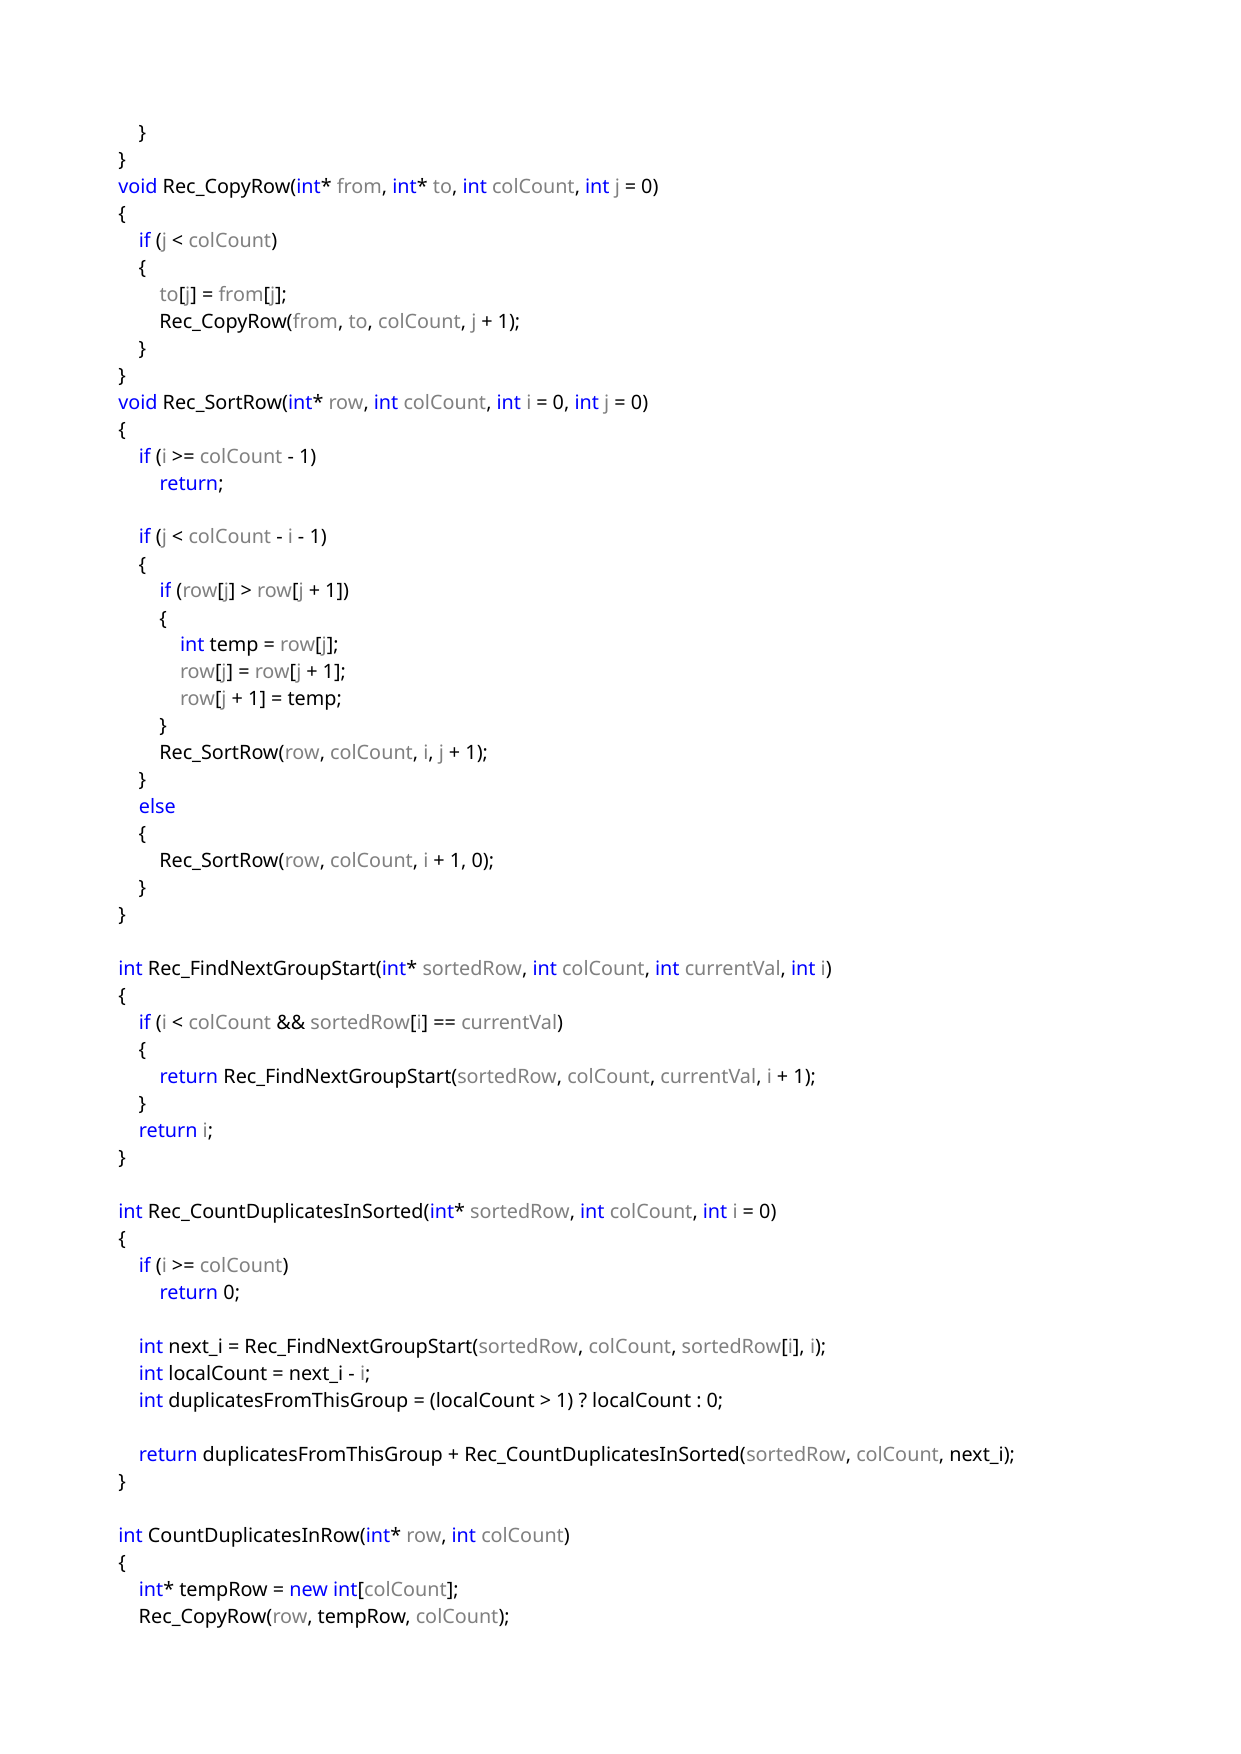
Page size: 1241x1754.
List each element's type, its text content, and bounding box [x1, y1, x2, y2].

text int duplicatesFromThisGroup = (localCount > 1) ? localCount : 0; [118, 1386, 1122, 1413]
text } [118, 334, 1122, 361]
text if (i < colCount && sortedRow[i] == currentVal) [118, 1008, 1122, 1035]
text return duplicatesFromThisGroup + Rec_CountDuplicatesInSorted(sortedRow, colCount, next_i); [118, 1440, 1122, 1467]
text Rec_SortRow(row, colCount, i + 1, 0); [118, 847, 1122, 873]
text { [118, 253, 1122, 280]
text { [118, 199, 1122, 226]
text } [118, 1143, 1122, 1170]
text { [118, 1548, 1122, 1575]
text int* tempRow = new int[colCount]; [118, 1575, 1122, 1602]
text { [118, 415, 1122, 442]
text } [118, 361, 1122, 388]
text int localCount = next_i - i; [118, 1359, 1122, 1386]
text int next_i = Rec_FindNextGroupStart(sortedRow, colCount, sortedRow[i], i); [118, 1332, 1122, 1359]
text if (i >= colCount) [118, 1251, 1122, 1278]
text row[j] = row[j + 1]; [118, 658, 1122, 685]
text if (i >= colCount - 1) [118, 442, 1122, 469]
text } [118, 712, 1122, 739]
text if (j < colCount - i - 1) [118, 523, 1122, 550]
text row[j + 1] = temp; [118, 685, 1122, 712]
text { [118, 604, 1122, 631]
text return Rec_FindNextGroupStart(sortedRow, colCount, currentVal, i + 1); [118, 1062, 1122, 1089]
text Rec_CopyRow(row, tempRow, colCount); [118, 1602, 1122, 1629]
text } [118, 145, 1122, 172]
text } [118, 118, 1122, 145]
text void Rec_CopyRow(int* from, int* to, int colCount, int j = 0) [118, 172, 1122, 199]
text void Rec_SortRow(int* row, int colCount, int i = 0, int j = 0) [118, 388, 1122, 415]
text return i; [118, 1116, 1122, 1143]
text } [118, 1467, 1122, 1494]
text { [118, 1224, 1122, 1251]
text if (row[j] > row[j + 1]) [118, 577, 1122, 604]
text else [118, 793, 1122, 819]
text if (j < colCount) [118, 226, 1122, 253]
text } [118, 766, 1122, 793]
text { [118, 981, 1122, 1008]
text int temp = row[j]; [118, 631, 1122, 658]
text } [118, 901, 1122, 927]
text Rec_SortRow(row, colCount, i, j + 1); [118, 739, 1122, 766]
text int Rec_CountDuplicatesInSorted(int* sortedRow, int colCount, int i = 0) [118, 1197, 1122, 1224]
text return; [118, 469, 1122, 496]
text } [118, 873, 1122, 901]
text { [118, 1035, 1122, 1062]
text { [118, 819, 1122, 847]
text { [118, 550, 1122, 577]
text Rec_CopyRow(from, to, colCount, j + 1); [118, 307, 1122, 334]
text int Rec_FindNextGroupStart(int* sortedRow, int colCount, int currentVal, int i) [118, 954, 1122, 981]
text } [118, 1089, 1122, 1116]
text return 0; [118, 1278, 1122, 1305]
text to[j] = from[j]; [118, 280, 1122, 307]
text int CountDuplicatesInRow(int* row, int colCount) [118, 1521, 1122, 1548]
